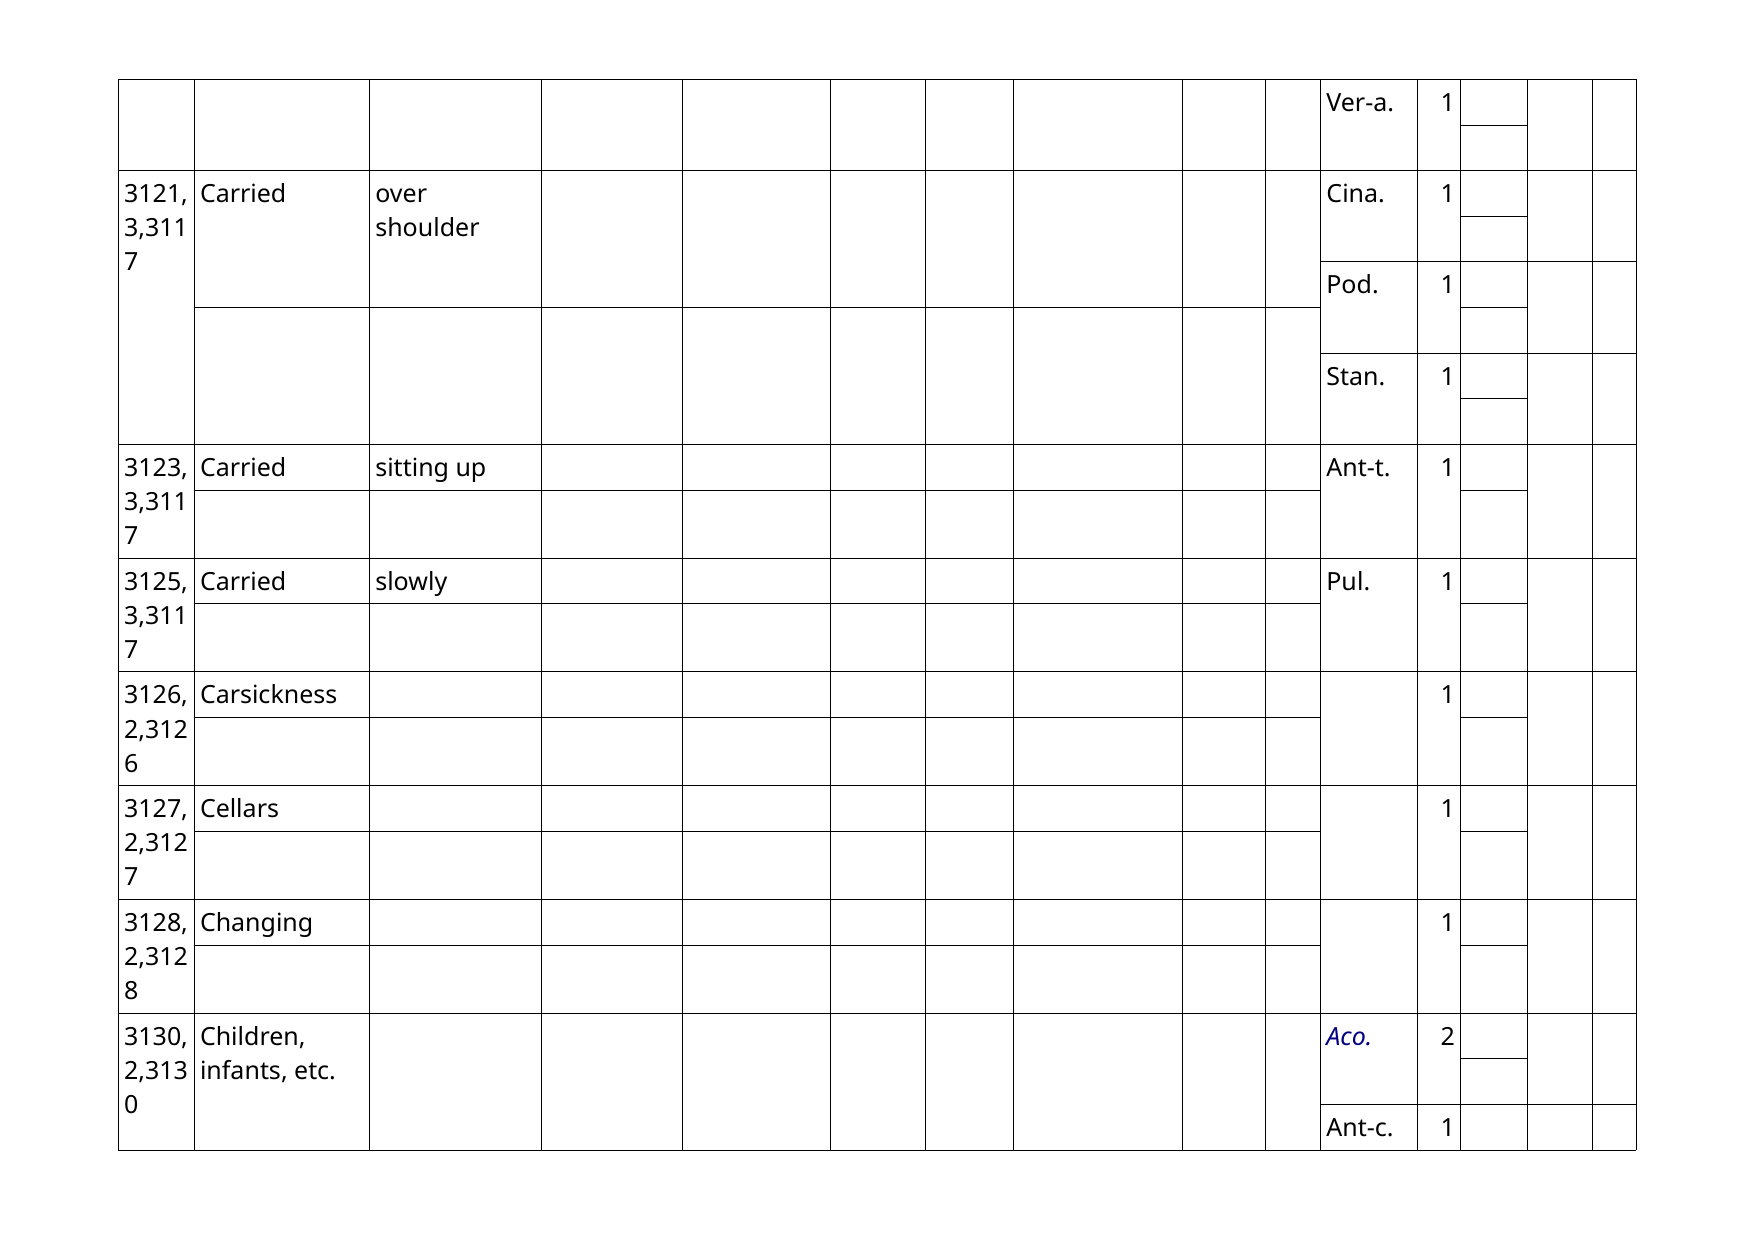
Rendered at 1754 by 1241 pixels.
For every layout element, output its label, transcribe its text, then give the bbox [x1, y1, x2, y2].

table_cell [370, 946, 541, 1013]
table_cell [195, 80, 369, 170]
table_cell [683, 718, 830, 785]
table_cell 3130,2,3130 [119, 1014, 194, 1149]
table_cell [542, 786, 682, 831]
table_cell [683, 445, 830, 489]
table_cell [926, 171, 1013, 307]
table_cell [1461, 1014, 1527, 1058]
table_cell [1014, 171, 1182, 307]
table_cell [1266, 308, 1320, 444]
table_cell [1528, 445, 1592, 558]
table_cell [370, 900, 541, 944]
table_cell [831, 900, 925, 944]
table_cell [1528, 171, 1592, 261]
table_cell [926, 604, 1013, 671]
table_cell [119, 80, 194, 170]
table_cell [370, 672, 541, 717]
table_cell [683, 900, 830, 944]
table_cell 1 [1418, 672, 1460, 785]
table_cell [1183, 80, 1265, 170]
table_cell [831, 80, 925, 170]
table_cell [1183, 171, 1265, 307]
table_cell Aco. [1321, 1014, 1417, 1104]
table_cell [683, 80, 830, 170]
table_cell [1321, 672, 1417, 785]
table_cell 3127,2,3127 [119, 786, 194, 899]
table_cell [1461, 559, 1527, 603]
table_cell [1266, 604, 1320, 671]
table_cell Ant-t. [1321, 445, 1417, 558]
table_cell [542, 559, 682, 603]
table_cell [1461, 217, 1527, 261]
table_cell [1266, 171, 1320, 307]
table_cell [831, 445, 925, 489]
table_cell 3123,3,3117 [119, 445, 194, 558]
table_cell [831, 171, 925, 307]
table_cell [1593, 672, 1636, 785]
table_cell [926, 80, 1013, 170]
table_cell over shoulder [370, 171, 541, 307]
table_cell [831, 559, 925, 603]
table_cell [926, 832, 1013, 899]
table_cell [1593, 1105, 1636, 1149]
table_cell [1014, 672, 1182, 717]
table_cell [1528, 559, 1592, 671]
table_cell [831, 718, 925, 785]
table_cell [1266, 80, 1320, 170]
table_cell [1528, 1014, 1592, 1104]
table_cell [370, 308, 541, 444]
table_cell [1014, 559, 1182, 603]
table_cell Cellars [195, 786, 369, 831]
table_cell 1 [1418, 1105, 1460, 1149]
table_cell [1528, 672, 1592, 785]
table_cell [1321, 786, 1417, 899]
table_cell [542, 832, 682, 899]
table_cell 3121,3,3117 [119, 171, 194, 444]
table_cell [683, 491, 830, 558]
table_cell [195, 832, 369, 899]
table_cell Cina. [1321, 171, 1417, 261]
table_cell 1 [1418, 171, 1460, 261]
table_cell 3128,2,3128 [119, 900, 194, 1013]
table_cell [683, 786, 830, 831]
table_cell [1461, 171, 1527, 216]
table_cell Ant-c. [1321, 1105, 1417, 1149]
table_cell slowly [370, 559, 541, 603]
table_cell [1528, 900, 1592, 1013]
table_cell [1266, 718, 1320, 785]
table_cell [1183, 604, 1265, 671]
table_cell [1593, 559, 1636, 671]
table_cell [926, 786, 1013, 831]
table_cell [1461, 1105, 1527, 1149]
table_cell [1461, 308, 1527, 353]
table_cell [1266, 786, 1320, 831]
table_cell [831, 786, 925, 831]
table_cell [1266, 672, 1320, 717]
table_cell [370, 80, 541, 170]
table_cell [370, 604, 541, 671]
table_cell Changing [195, 900, 369, 944]
table_cell [926, 559, 1013, 603]
table_cell [831, 672, 925, 717]
table_cell [1183, 491, 1265, 558]
table_cell 1 [1418, 445, 1460, 558]
table_cell [926, 946, 1013, 1013]
table_cell [195, 718, 369, 785]
table_cell [926, 900, 1013, 944]
table_cell [926, 491, 1013, 558]
table_cell [683, 946, 830, 1013]
table_cell Carried [195, 171, 369, 307]
table_cell [1593, 900, 1636, 1013]
table_cell [1593, 80, 1636, 170]
table_cell [370, 786, 541, 831]
table_cell [1014, 308, 1182, 444]
table_cell [1461, 262, 1527, 307]
table_cell [370, 718, 541, 785]
table_cell [926, 718, 1013, 785]
table_cell [683, 604, 830, 671]
table_cell [926, 445, 1013, 489]
table_cell [1183, 1014, 1265, 1149]
table_cell [1183, 900, 1265, 944]
table_cell [1461, 786, 1527, 831]
table_cell [1528, 262, 1592, 353]
table_cell [1014, 900, 1182, 944]
table_cell 1 [1418, 900, 1460, 1013]
table_cell [1593, 354, 1636, 444]
table_cell [831, 946, 925, 1013]
table_cell [831, 1014, 925, 1149]
table_cell [683, 672, 830, 717]
table_cell [1528, 1105, 1592, 1149]
table_cell 2 [1418, 1014, 1460, 1104]
table_cell [542, 718, 682, 785]
table_cell [1266, 445, 1320, 489]
table_cell 1 [1418, 786, 1460, 899]
table_cell [926, 308, 1013, 444]
table_cell Ver-a. [1321, 80, 1417, 170]
table_cell [1014, 445, 1182, 489]
table_cell [683, 559, 830, 603]
table_cell [1593, 1014, 1636, 1104]
table_cell [1593, 445, 1636, 558]
table_cell [542, 171, 682, 307]
table_cell [926, 672, 1013, 717]
table_cell [370, 491, 541, 558]
table_cell Stan. [1321, 354, 1417, 444]
table_cell [831, 491, 925, 558]
table_cell [1183, 786, 1265, 831]
table_cell Carsickness [195, 672, 369, 717]
table_cell [1014, 1014, 1182, 1149]
table_cell [542, 604, 682, 671]
table_cell 3125,3,3117 [119, 559, 194, 671]
table_cell [1321, 900, 1417, 1013]
table_cell [1528, 80, 1592, 170]
table_cell [1266, 900, 1320, 944]
table_cell Children, infants, etc. [195, 1014, 369, 1149]
table_cell 1 [1418, 80, 1460, 170]
table_cell [926, 1014, 1013, 1149]
table_cell [542, 672, 682, 717]
table_cell 1 [1418, 354, 1460, 444]
table_cell [1183, 559, 1265, 603]
table_cell 1 [1418, 262, 1460, 353]
table_cell [1593, 171, 1636, 261]
table_cell [542, 946, 682, 1013]
table_cell [683, 308, 830, 444]
table_cell [195, 946, 369, 1013]
table_cell [1014, 718, 1182, 785]
table_cell [542, 900, 682, 944]
table_cell Carried [195, 445, 369, 489]
table_cell [831, 604, 925, 671]
table_cell [1183, 445, 1265, 489]
table_cell [1593, 262, 1636, 353]
table_cell [542, 80, 682, 170]
table_cell [1266, 1014, 1320, 1149]
table_cell [1266, 832, 1320, 899]
table_cell [1461, 399, 1527, 444]
table_cell [370, 832, 541, 899]
table_cell [1461, 832, 1527, 899]
table_cell [683, 832, 830, 899]
table_cell [195, 491, 369, 558]
table_cell [195, 308, 369, 444]
table_cell [1014, 832, 1182, 899]
table_cell [1014, 80, 1182, 170]
table_cell [1461, 445, 1527, 489]
table_cell [1183, 308, 1265, 444]
table_cell [683, 171, 830, 307]
table_cell [1461, 604, 1527, 671]
table_cell [542, 491, 682, 558]
table_cell [1183, 718, 1265, 785]
table_cell [1461, 900, 1527, 944]
table_cell 1 [1418, 559, 1460, 671]
table_cell [1014, 604, 1182, 671]
table_cell [1461, 672, 1527, 717]
table_cell [1461, 491, 1527, 558]
table_cell [1461, 80, 1527, 124]
table_cell [1528, 354, 1592, 444]
table_cell [1183, 832, 1265, 899]
table_cell [1461, 1059, 1527, 1104]
table_cell Pod. [1321, 262, 1417, 353]
table_cell [542, 445, 682, 489]
table_cell [1183, 946, 1265, 1013]
table_cell [831, 308, 925, 444]
table_cell [542, 308, 682, 444]
table_cell sitting up [370, 445, 541, 489]
table_cell 3126,2,3126 [119, 672, 194, 785]
table_cell [1461, 946, 1527, 1013]
table_cell Carried [195, 559, 369, 603]
table_cell [1461, 126, 1527, 170]
table_cell [1266, 559, 1320, 603]
table_cell [1266, 946, 1320, 1013]
table_cell [370, 1014, 541, 1149]
table_cell [1014, 491, 1182, 558]
table_cell [831, 832, 925, 899]
table_cell [1183, 672, 1265, 717]
table_cell [1461, 354, 1527, 398]
table_cell [1528, 786, 1592, 899]
table_cell Pul. [1321, 559, 1417, 671]
table_cell [1014, 786, 1182, 831]
table_cell [542, 1014, 682, 1149]
table_cell [1461, 718, 1527, 785]
table_cell [683, 1014, 830, 1149]
table_cell [1266, 491, 1320, 558]
table_cell [195, 604, 369, 671]
table_cell [1014, 946, 1182, 1013]
table_cell [1593, 786, 1636, 899]
